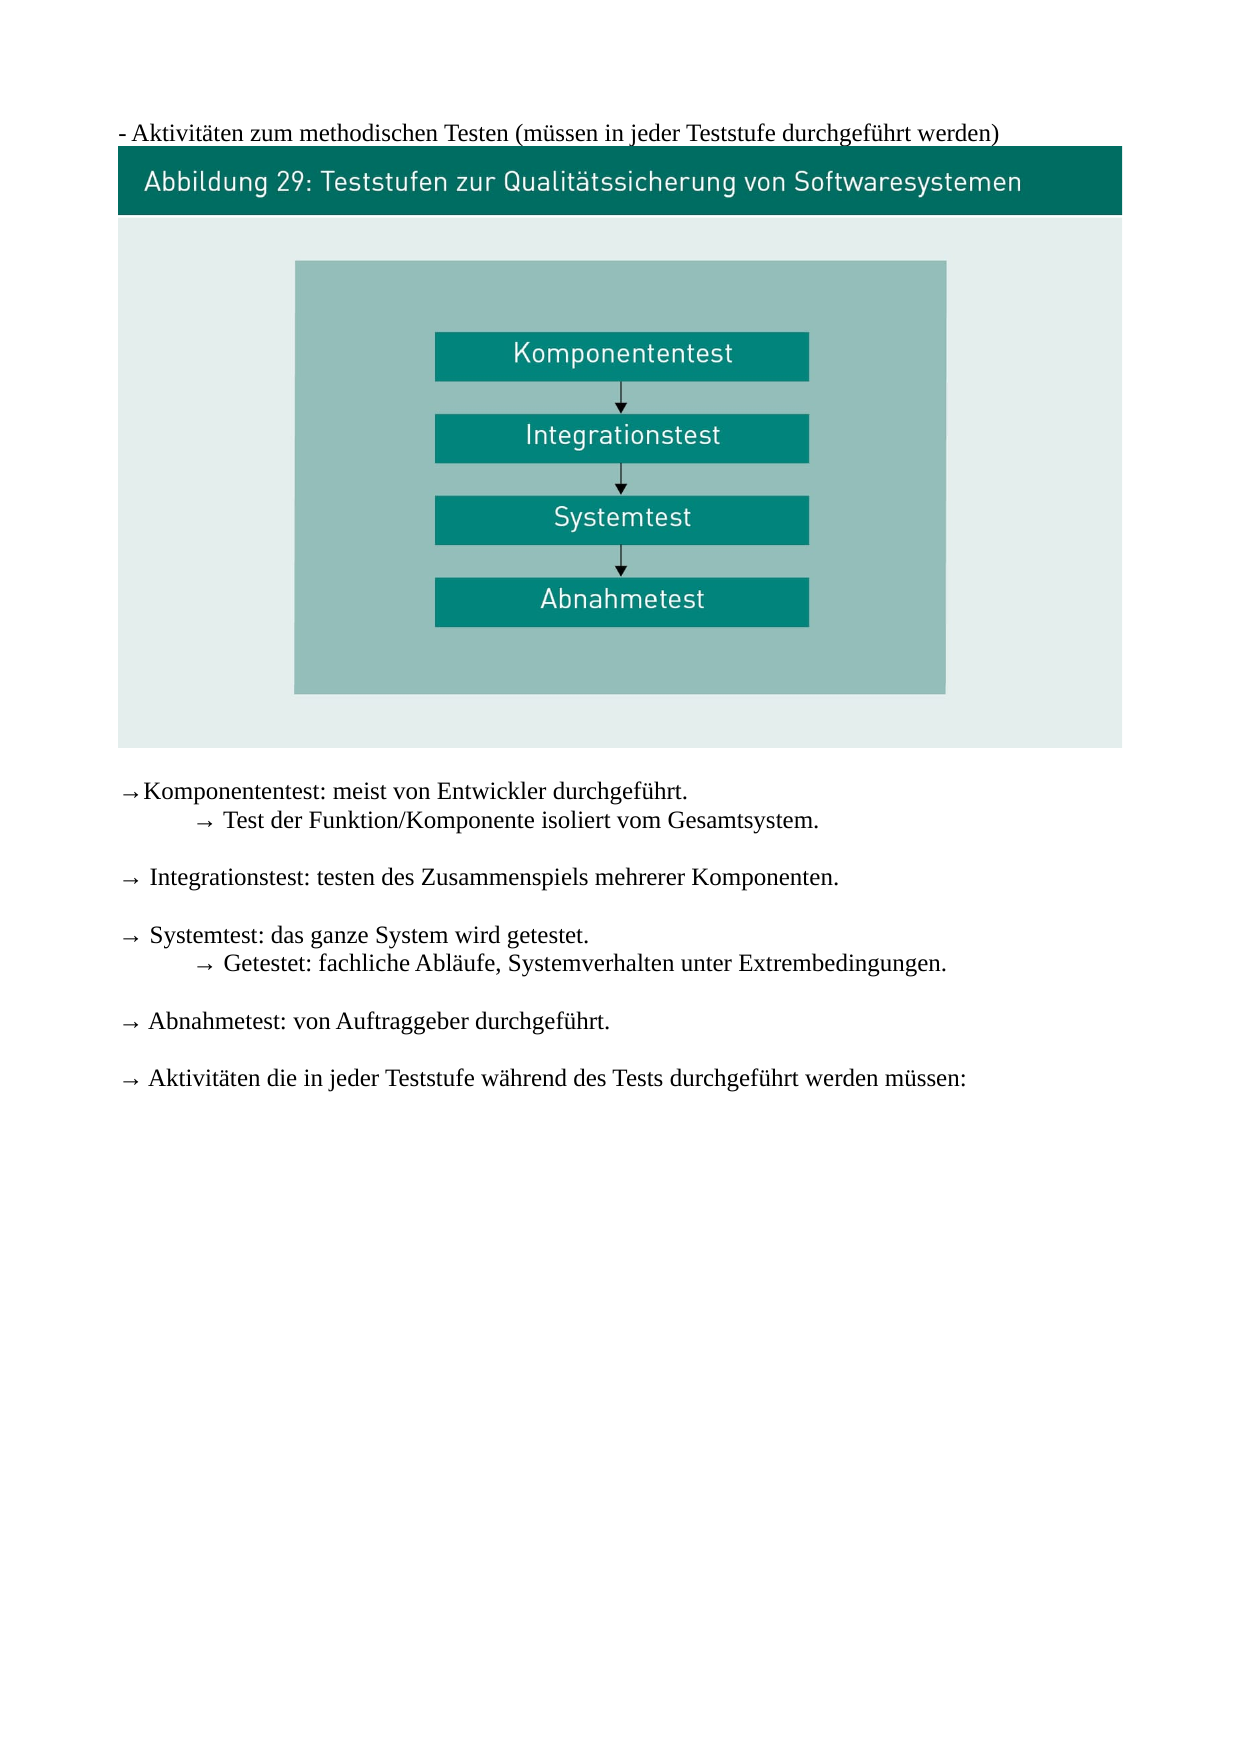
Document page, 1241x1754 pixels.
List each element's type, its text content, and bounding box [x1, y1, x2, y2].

text → Abnahmetest: von Auftraggeber durchgeführt. [118, 1006, 1122, 1035]
text →Komponententest: meist von Entwickler durchgeführt. [118, 776, 1122, 805]
text → Systemtest: das ganze System wird getestet. [118, 920, 1122, 948]
picture [118, 146, 1123, 748]
text - Aktivitäten zum methodischen Testen (müssen in jeder Teststufe durchgeführt werden) [118, 118, 1122, 146]
text → Test der Funktion/Komponente isoliert vom Gesamtsystem. [118, 805, 1122, 833]
text → Aktivitäten die in jeder Teststufe während des Tests durchgeführt werden müssen: [118, 1063, 1122, 1092]
text → Integrationstest: testen des Zusammenspiels mehrerer Komponenten. [118, 862, 1122, 891]
text → Getestet: fachliche Abläufe, Systemverhalten unter Extrembedingungen. [118, 948, 1122, 977]
